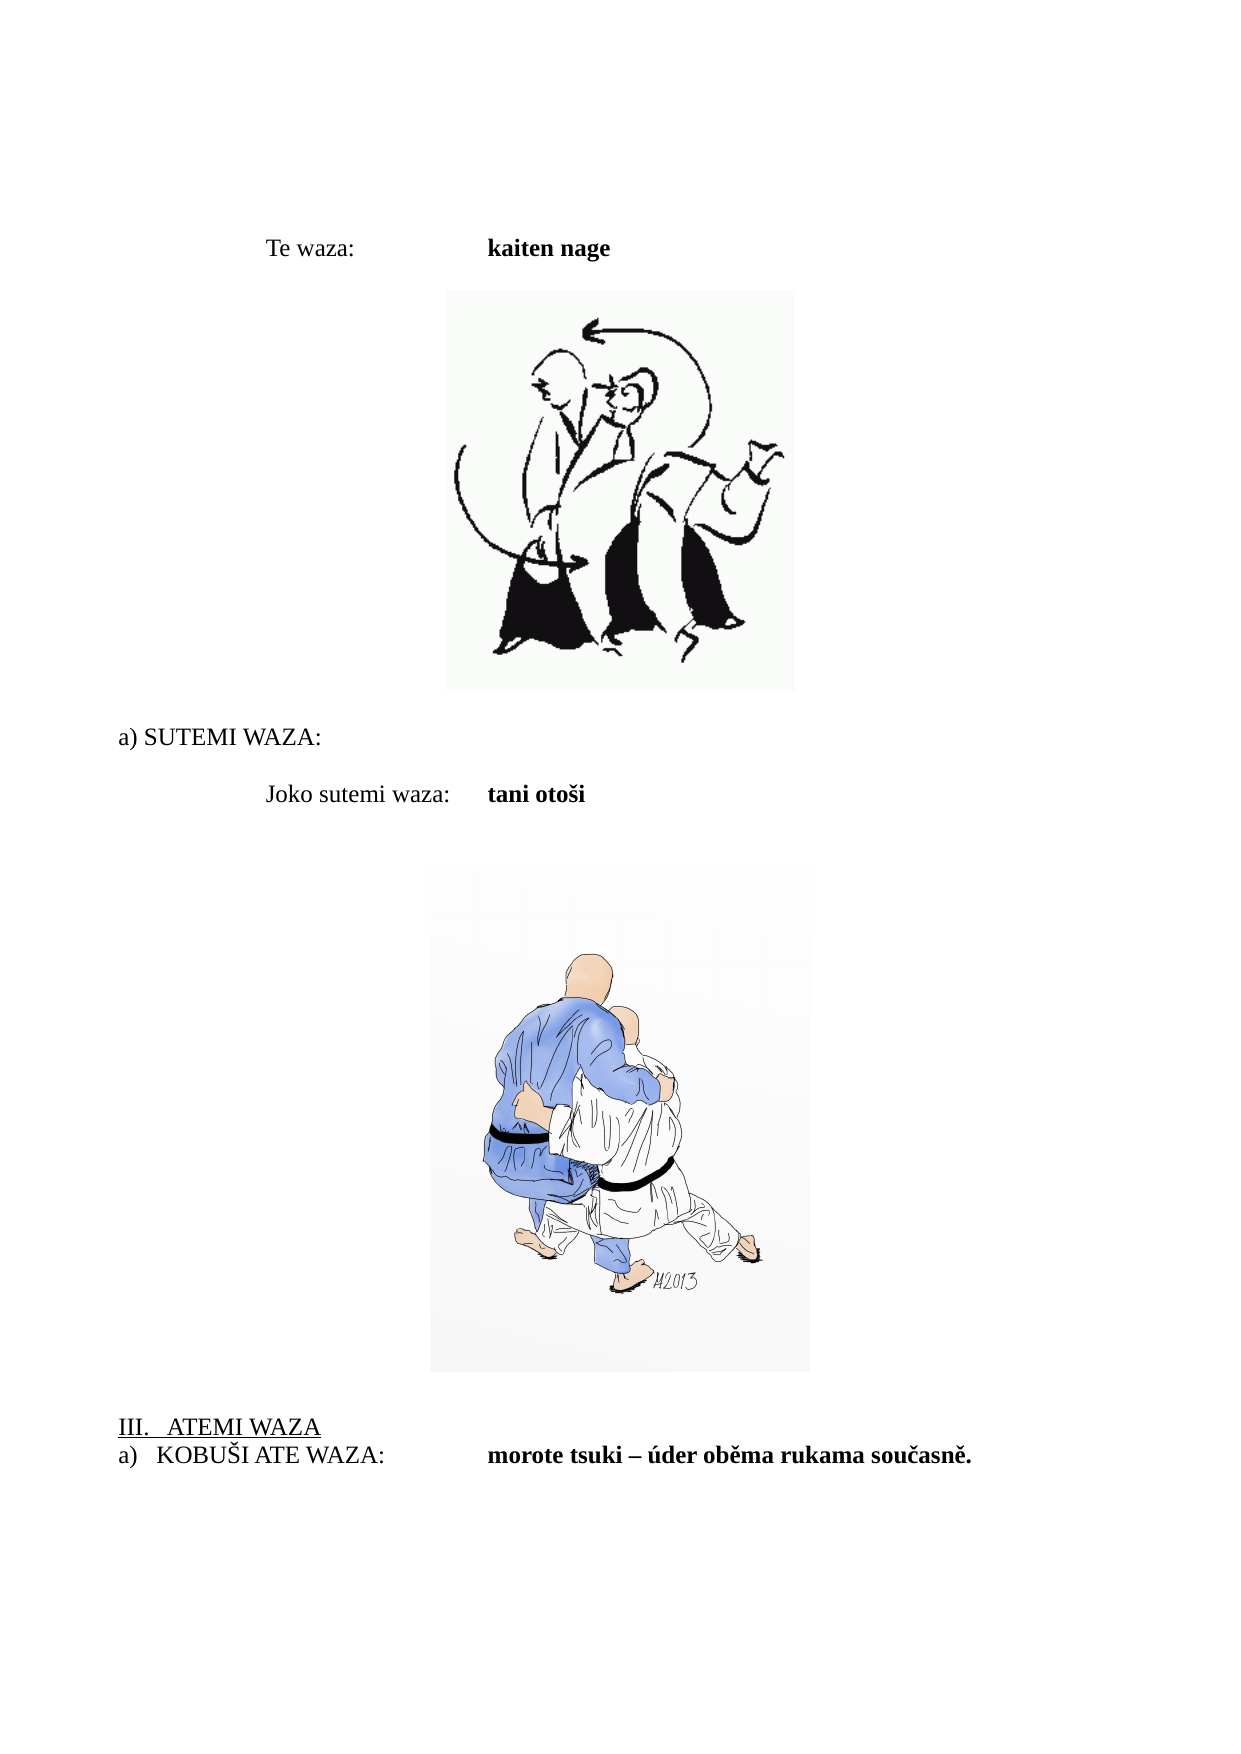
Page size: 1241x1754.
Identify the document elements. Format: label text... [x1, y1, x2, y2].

text Te waza: kaiten nage [266, 233, 1122, 262]
picture [445, 290, 795, 691]
picture [430, 865, 810, 1372]
text Joko sutemi waza: tani otoši [266, 779, 1122, 808]
list a) SUTEMI WAZA: [118, 722, 1122, 751]
text III. ATEMI WAZA [118, 1412, 1122, 1441]
text a) KOBUŠI ATE WAZA: morote tsuki – úder oběma rukama současně. [118, 1441, 1122, 1469]
